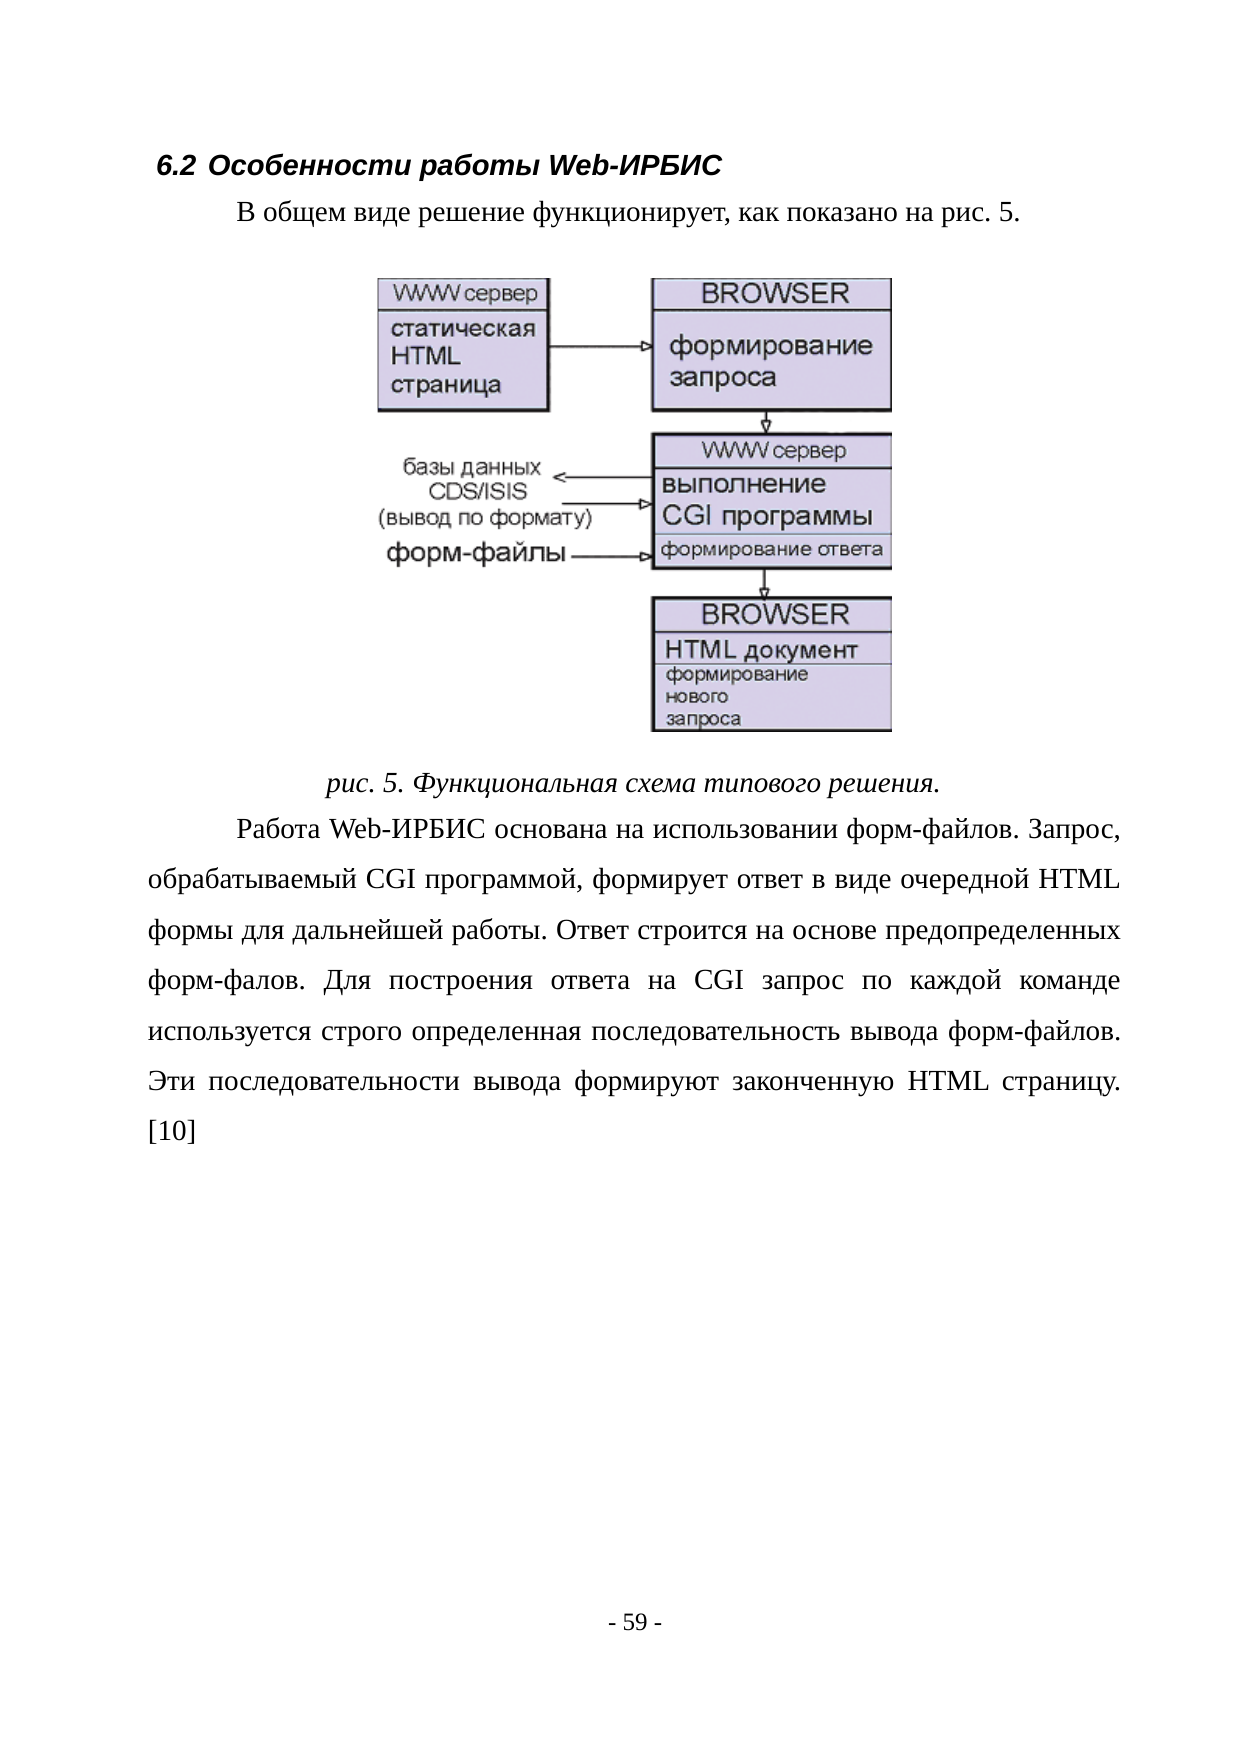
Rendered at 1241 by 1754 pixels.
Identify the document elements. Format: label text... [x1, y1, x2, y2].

text В общем виде решение функционирует, как показано на рис. 5. [148, 194, 1122, 227]
text Работа Web-ИРБИС основана на использовании форм-файлов. Запрос, обрабатываемый CGI программой, формирует ответ в виде очередной HTML формы для дальнейшей работы. Ответ строится на основе предопределенных форм-фалов. Для построения ответа на CGI запрос по каждой команде используется строго определенная последовательность вывода форм-файлов. Эти последовательности вывода формируют законченную HTML страницу. [10] [148, 811, 1122, 1147]
picture [377, 278, 892, 732]
text рис. 5. Функциональная схема типового решения. [148, 765, 1122, 799]
subtitle Особенности работы Web-ИРБИС [148, 148, 1122, 181]
